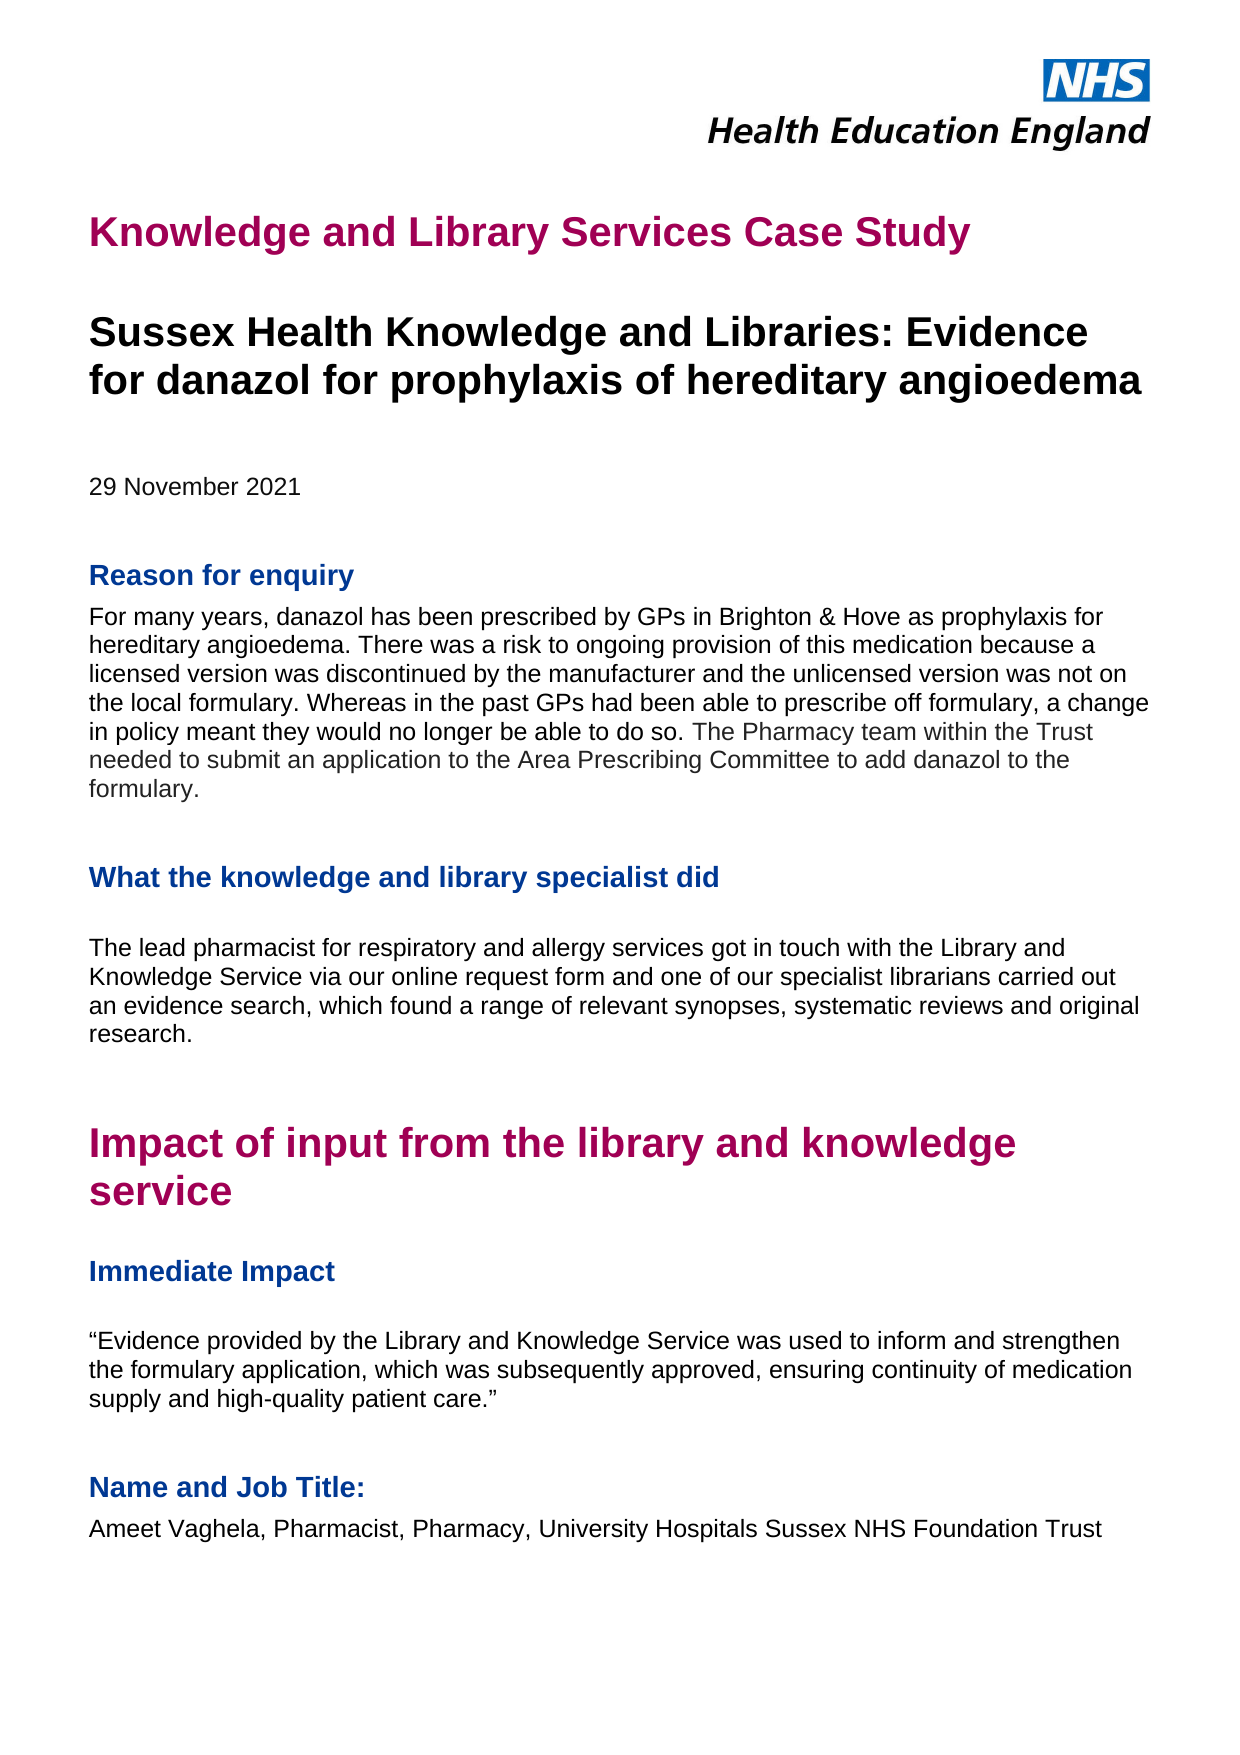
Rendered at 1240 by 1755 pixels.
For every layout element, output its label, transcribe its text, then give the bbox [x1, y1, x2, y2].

text The lead pharmacist for respiratory and allergy services got in touch with the Library and Knowledge Service via our online request form and one of our specialist librarians carried out an evidence search, which found a range of relevant synopses, systematic reviews and original research. [89, 933, 1151, 1048]
subtitle Sussex Health Knowledge and Libraries: Evidence for danazol for prophylaxis of hereditary angioedema [89, 308, 1151, 403]
subtitle Impact of input from the library and knowledge service [89, 1118, 1151, 1214]
subtitle What the knowledge and library specialist did [89, 860, 1151, 894]
subtitle Immediate Impact [89, 1253, 1151, 1287]
subtitle Name and Job Title: [89, 1470, 1151, 1503]
text Ameet Vaghela, Pharmacist, Pharmacy, University Hospitals Sussex NHS Foundation Trust [89, 1514, 1151, 1543]
text 29 November 2021 [89, 471, 1151, 500]
subtitle Knowledge and Library Services Case Study [89, 208, 1151, 256]
text For many years, danazol has been prescribed by GPs in Brighton & Hove as prophylaxis for hereditary angioedema. There was a risk to ongoing provision of this medication because a licensed version was discontinued by the manufacturer and the unlicensed version was not on the local formulary. Whereas in the past GPs had been able to prescribe off formulary, a change in policy meant they would no longer be able to do so. The Pharmacy team within the Trust needed to submit an application to the Area Prescribing Committee to add danazol to the formulary. [89, 602, 1151, 803]
text “Evidence provided by the Library and Knowledge Service was used to inform and strengthen the formulary application, which was subsequently approved, ensuring continuity of medication supply and high-quality patient care.” [89, 1326, 1151, 1412]
subtitle Reason for enquiry [89, 558, 1151, 591]
